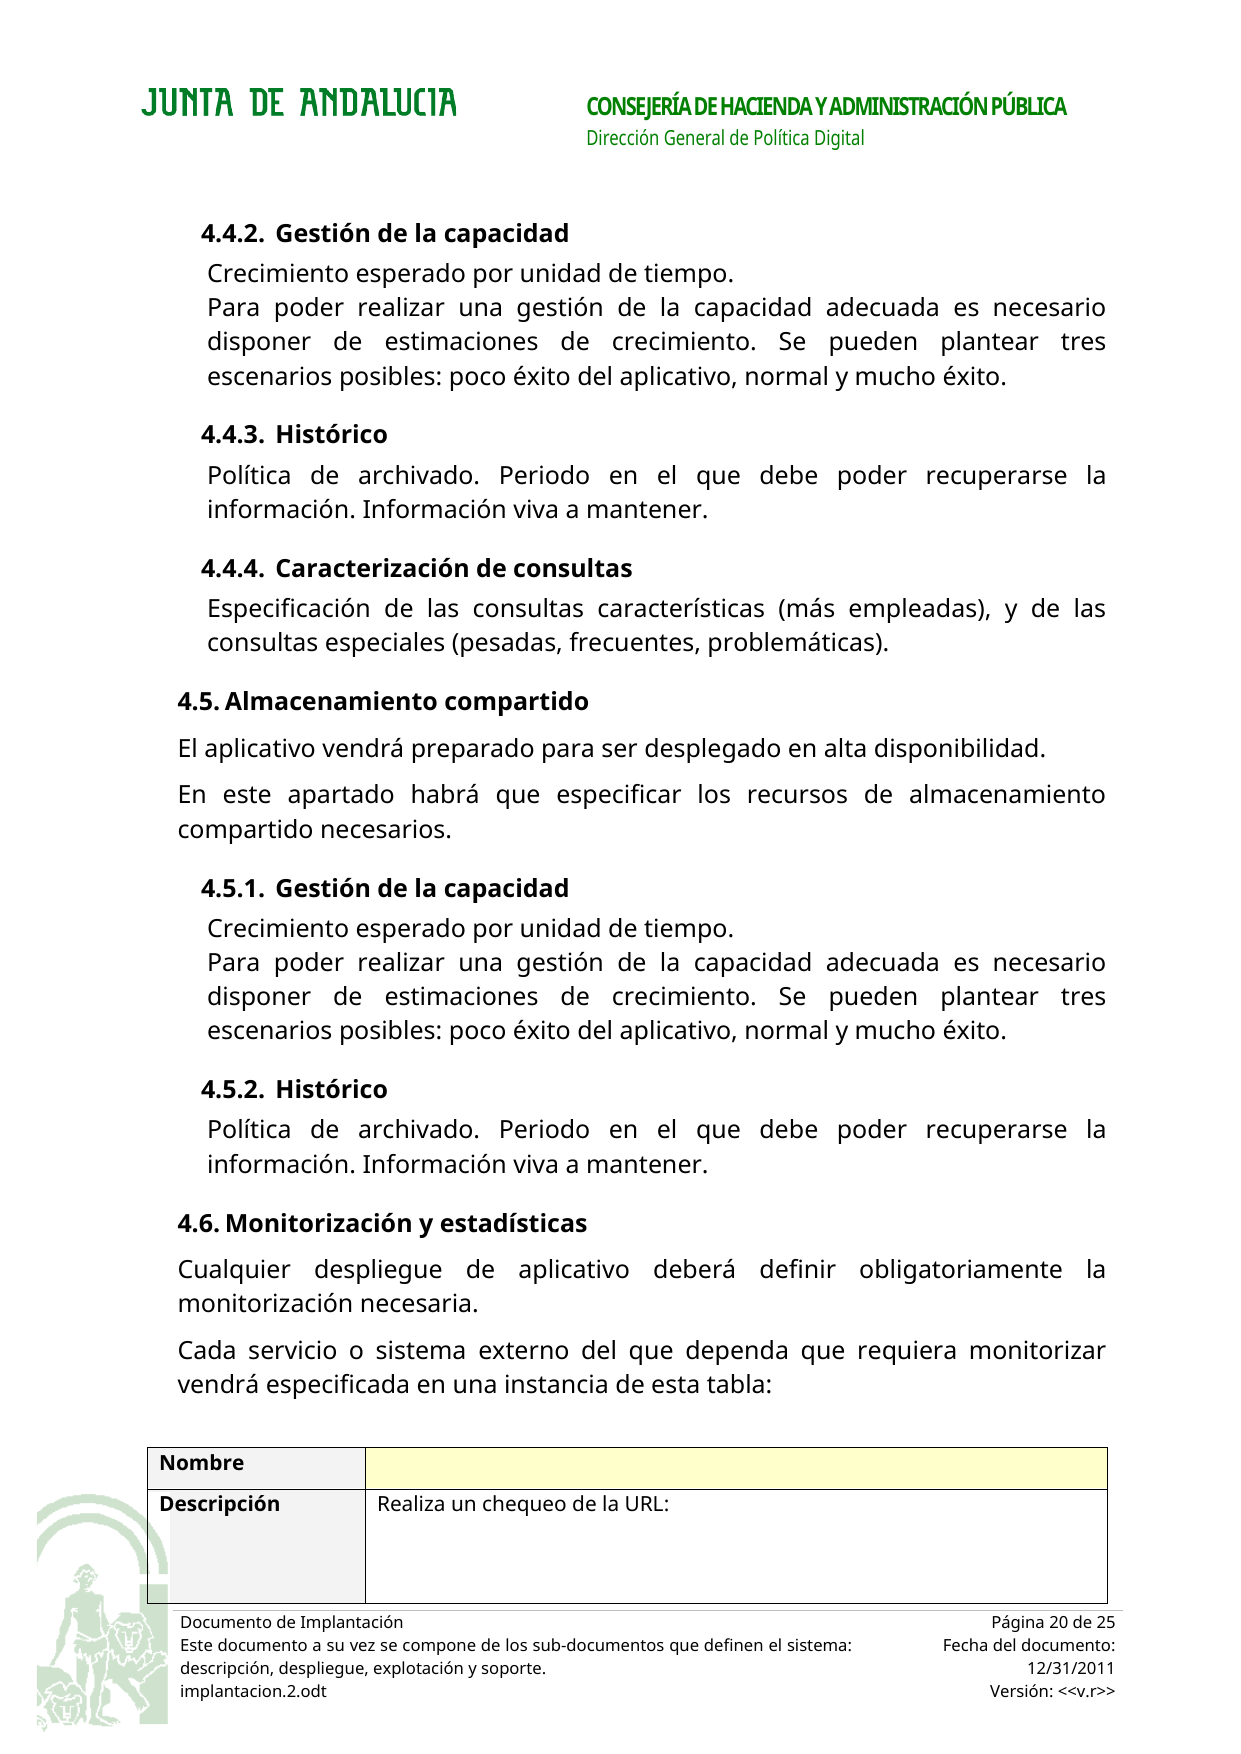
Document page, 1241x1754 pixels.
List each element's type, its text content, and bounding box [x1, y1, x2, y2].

text En este apartado habrá que especificar los recursos de almacenamiento compartido necesarios. [177, 777, 1107, 845]
subtitle Histórico [201, 417, 1107, 451]
text Crecimiento esperado por unidad de tiempo. [207, 256, 1107, 290]
subtitle Caracterización de consultas [201, 551, 1107, 585]
text Cualquier despliegue de aplicativo deberá definir obligatoriamente la monitorización necesaria. [177, 1252, 1107, 1320]
subtitle Histórico [201, 1072, 1107, 1106]
table_cell Descripción [148, 1490, 365, 1603]
subtitle Gestión de la capacidad [201, 870, 1107, 904]
table_header Nombre [148, 1448, 365, 1488]
subtitle Gestión de la capacidad [201, 216, 1107, 250]
picture [141, 88, 457, 116]
text Crecimiento esperado por unidad de tiempo. [207, 911, 1107, 945]
text Cada servicio o sistema externo del que dependa que requiera monitorizar vendrá especificada en una instancia de esta tabla: [177, 1332, 1107, 1401]
table_header [366, 1448, 1107, 1488]
subtitle Monitorización y estadísticas [177, 1205, 1107, 1239]
text Para poder realizar una gestión de la capacidad adecuada es necesario disponer de estimaciones de crecimiento. Se pueden plantear tres escenarios posibles: poco éxito del aplicativo, normal y mucho éxito. [207, 945, 1107, 1047]
table_cell Realiza un chequeo de la URL: [366, 1490, 1107, 1603]
text Para poder realizar una gestión de la capacidad adecuada es necesario disponer de estimaciones de crecimiento. Se pueden plantear tres escenarios posibles: poco éxito del aplicativo, normal y mucho éxito. [207, 290, 1107, 392]
text Política de archivado. Periodo en el que debe poder recuperarse la información. Información viva a mantener. [207, 1112, 1107, 1180]
text Política de archivado. Periodo en el que debe poder recuperarse la información. Información viva a mantener. [207, 457, 1107, 526]
subtitle Almacenamiento compartido [177, 684, 1107, 718]
text Especificación de las consultas características (más empleadas), y de las consultas especiales (pesadas, frecuentes, problemáticas). [207, 591, 1107, 659]
text El aplicativo vendrá preparado para ser desplegado en alta disponibilidad. [177, 731, 1107, 765]
